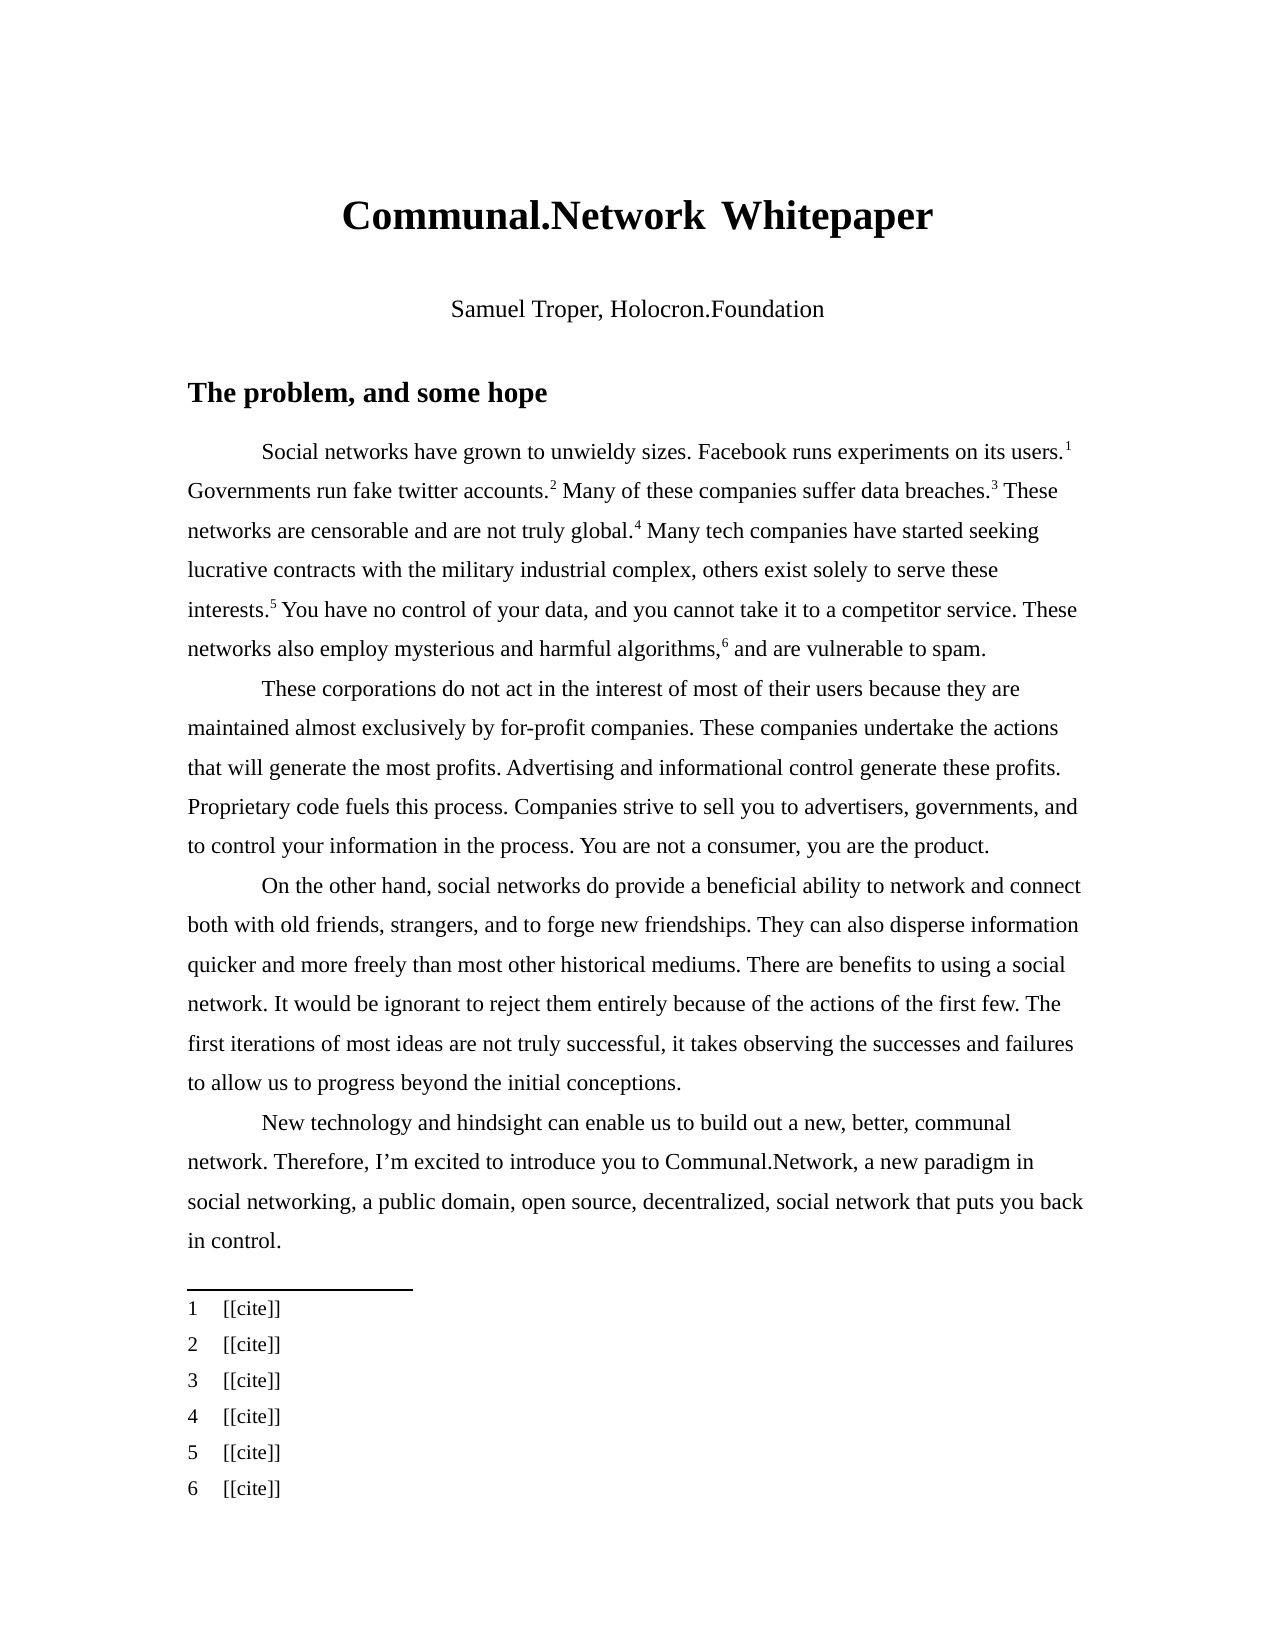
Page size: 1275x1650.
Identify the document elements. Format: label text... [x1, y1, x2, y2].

text On the other hand, social networks do provide a beneficial ability to network and connect both with old friends, strangers, and to forge new friendships. They can also disperse information quicker and more freely than most other historical mediums. There are benefits to using a social network. It would be ignorant to reject them entirely because of the actions of the first few. The first iterations of most ideas are not truly successful, it takes observing the successes and failures to allow us to progress beyond the initial conceptions. [187, 872, 1087, 1096]
text Social networks have grown to unwieldy sizes. Facebook runs experiments on its users. Governments run fake twitter accounts. Many of these companies suffer data breaches. These networks are censorable and are not truly global. Many tech companies have started seeking lucrative contracts with the military industrial complex, others exist solely to serve these interests. You have no control of your data, and you cannot take it to a competitor service. These networks also employ mysterious and harmful algorithms, and are vulnerable to spam. [187, 438, 1087, 662]
text These corporations do not act in the interest of most of their users because they are maintained almost exclusively by for-profit companies. These companies undertake the actions that will generate the most profits. Advertising and informational control generate these profits. Proprietary code fuels this process. Companies strive to sell you to advertisers, governments, and to control your information in the process. You are not a consumer, you are the product. [187, 675, 1087, 859]
text [[cite]] [187, 1440, 1087, 1464]
text [[cite]] [187, 1404, 1087, 1428]
text [[cite]] [187, 1332, 1087, 1356]
text New technology and hindsight can enable us to build out a new, better, communal network. Therefore, I’m excited to introduce you to Communal.Network, a new paradigm in social networking, a public domain, open source, decentralized, social network that puts you back in control. [187, 1109, 1087, 1254]
subtitle Samuel Troper, Holocron.Foundation [187, 294, 1087, 323]
title Communal.Network Whitepaper [187, 175, 1087, 242]
subtitle The problem, and some hope [187, 375, 1087, 408]
text [[cite]] [187, 1296, 1087, 1320]
text [[cite]] [187, 1368, 1087, 1392]
text [[cite]] [187, 1476, 1087, 1500]
